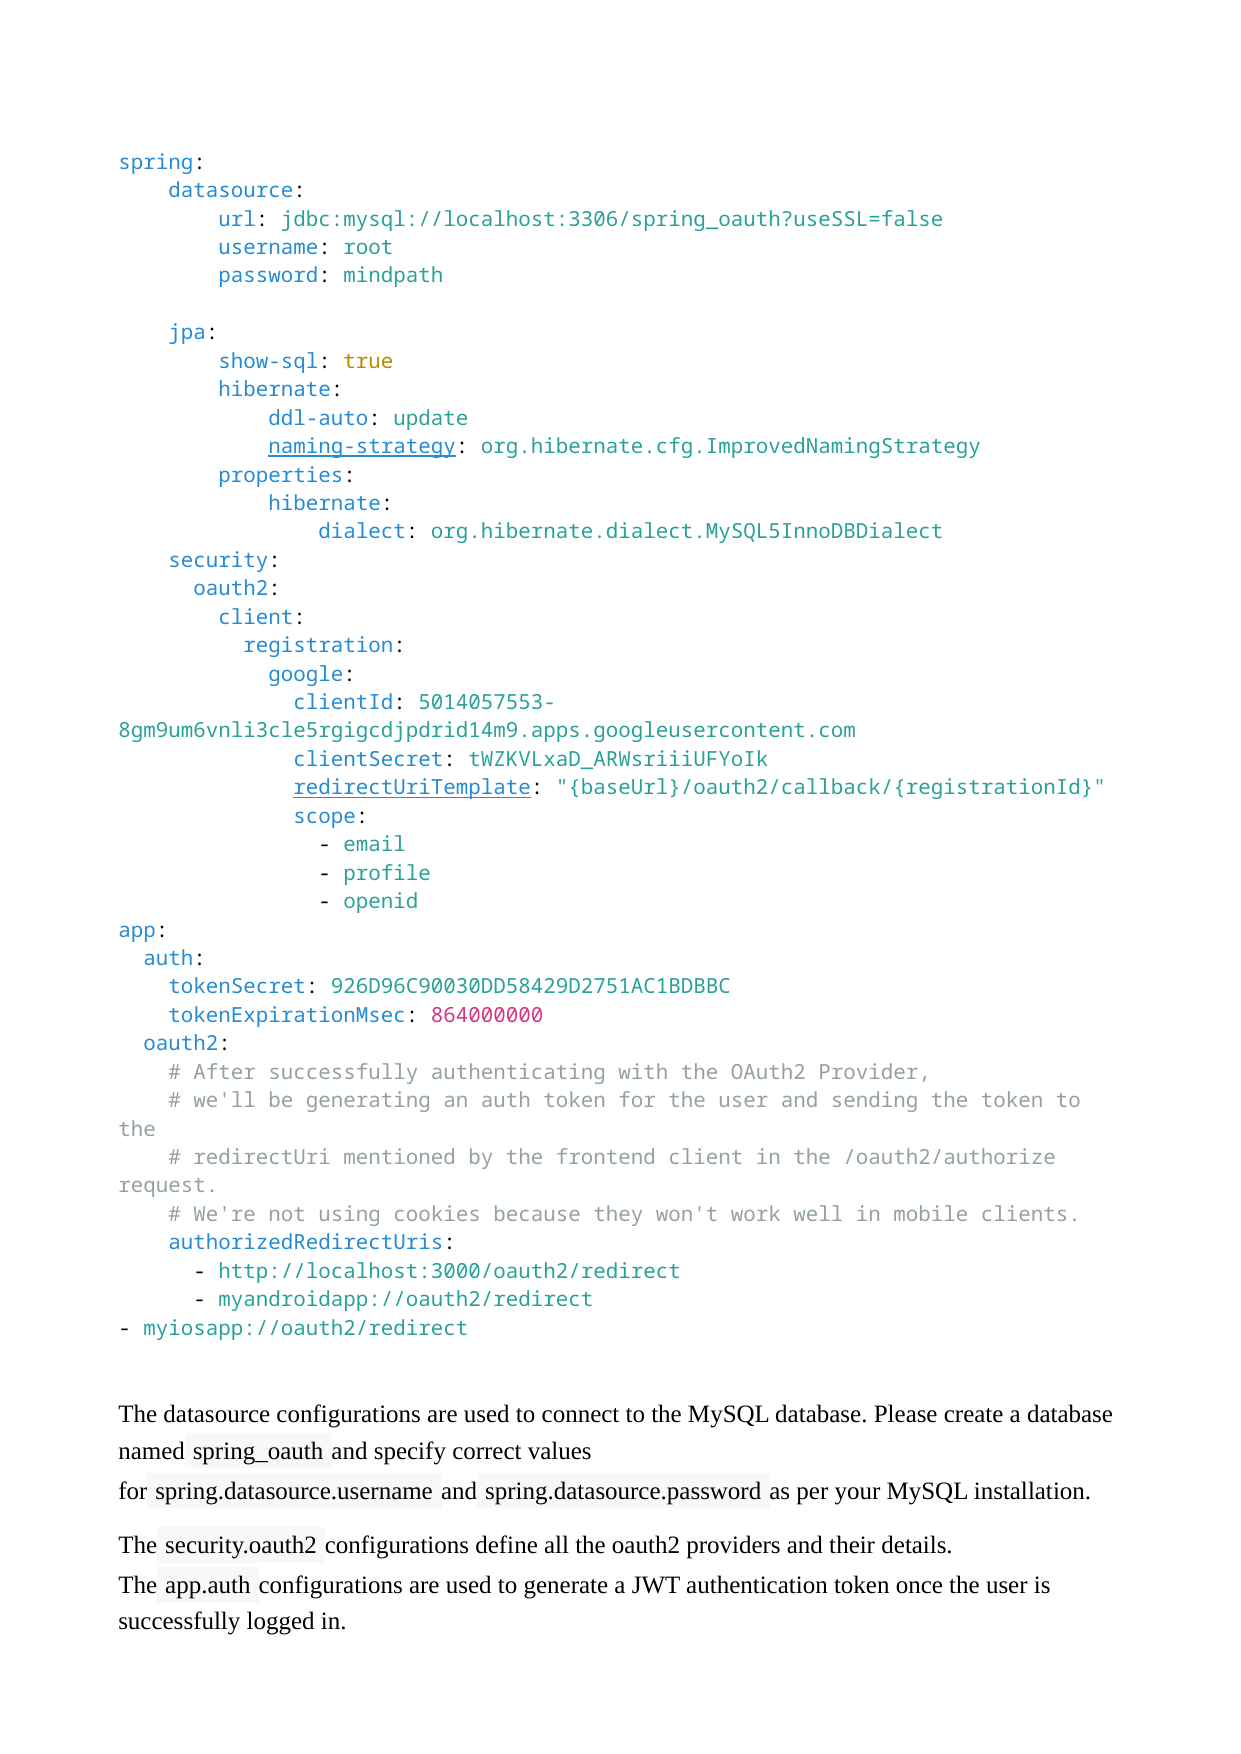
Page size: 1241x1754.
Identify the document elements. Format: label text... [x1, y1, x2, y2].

text hibernate: [118, 488, 1122, 517]
text spring: [118, 147, 1122, 175]
text - http://localhost:3000/oauth2/redirect [118, 1256, 1122, 1284]
text datasource: [118, 175, 1122, 204]
text # After successfully authenticating with the OAuth2 Provider, [118, 1057, 1122, 1085]
text - myiosapp://oauth2/redirect [118, 1313, 1122, 1341]
text auth: [118, 943, 1122, 972]
text - myandroidapp://oauth2/redirect [118, 1284, 1122, 1313]
text oauth2: [118, 573, 1122, 602]
text jpa: [118, 317, 1122, 346]
text clientId: 5014057553-8gm9um6vnli3cle5rgigcdjpdrid14m9.apps.googleusercontent.com [118, 687, 1122, 744]
text redirectUriTemplate: "{baseUrl}/oauth2/callback/{registrationId}" [118, 772, 1122, 801]
text # redirectUri mentioned by the frontend client in the /oauth2/authorize request. [118, 1142, 1122, 1199]
text ddl-auto: update [118, 403, 1122, 431]
text naming-strategy: org.hibernate.cfg.ImprovedNamingStrategy [118, 431, 1122, 460]
text client: [118, 602, 1122, 630]
text dialect: org.hibernate.dialect.MySQL5InnoDBDialect [118, 517, 1122, 545]
text show-sql: true [118, 346, 1122, 374]
text - openid [118, 886, 1122, 915]
text tokenSecret: 926D96C90030DD58429D2751AC1BDBBC [118, 972, 1122, 1000]
text The datasource configurations are used to connect to the MySQL database. Please create a database namedspring_oauthand specify correct values forspring.datasource.usernameandspring.datasource.passwordas per your MySQL installation. [118, 1399, 1122, 1507]
text tokenExpirationMsec: 864000000 [118, 1000, 1122, 1028]
text - email [118, 829, 1122, 858]
text security: [118, 545, 1122, 573]
text scope: [118, 801, 1122, 829]
text oauth2: [118, 1028, 1122, 1057]
text app: [118, 915, 1122, 943]
text Thesecurity.oauth2configurations define all the oauth2 providers and their details. Theapp.authconfigurations are used to generate a JWT authentication token once the user is successfully logged in. [118, 1527, 1122, 1635]
text authorizedRedirectUris: [118, 1227, 1122, 1256]
text hibernate: [118, 374, 1122, 403]
text url: jdbc:mysql://localhost:3306/spring_oauth?useSSL=false [118, 204, 1122, 232]
text properties: [118, 460, 1122, 488]
text clientSecret: tWZKVLxaD_ARWsriiiUFYoIk [118, 744, 1122, 772]
text google: [118, 659, 1122, 687]
text registration: [118, 630, 1122, 659]
text password: mindpath [118, 261, 1122, 289]
text # We're not using cookies because they won't work well in mobile clients. [118, 1199, 1122, 1227]
text - profile [118, 858, 1122, 886]
text # we'll be generating an auth token for the user and sending the token to the [118, 1085, 1122, 1142]
text username: root [118, 232, 1122, 261]
